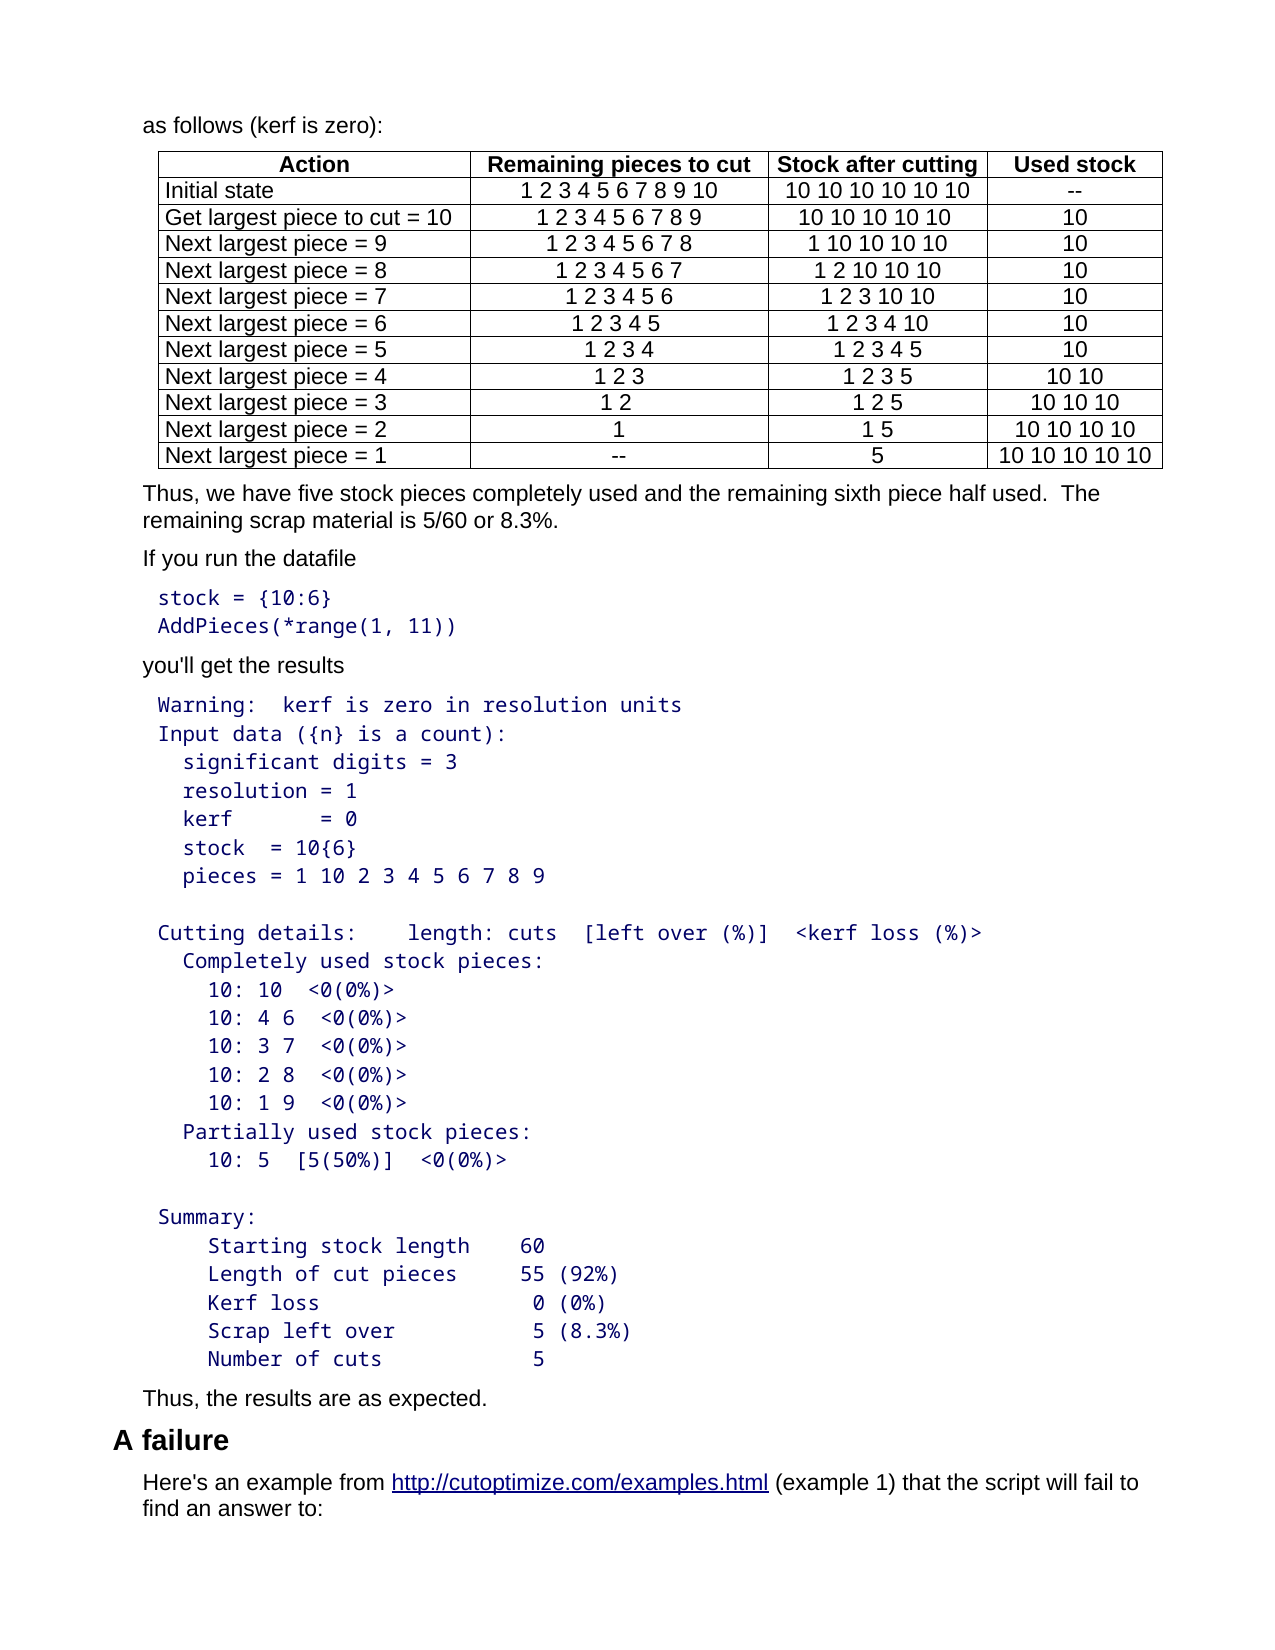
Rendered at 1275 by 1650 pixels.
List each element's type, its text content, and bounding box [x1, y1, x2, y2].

table_header Used stock [988, 152, 1162, 177]
text 10: 2 8 <0(0%)> [157, 1060, 1162, 1088]
text resolution = 1 [157, 776, 1162, 804]
text Here's an example from http://cutoptimize.com/examples.html (example 1) that the script will fail to find an answer to: [142, 1469, 1162, 1521]
text Scrap left over 5 (8.3%) [157, 1316, 1162, 1344]
table_cell Next largest piece = 1 [159, 443, 470, 468]
text stock = {10:6} [157, 583, 1162, 612]
table_cell 10 [988, 231, 1162, 257]
table_cell 1 2 3 4 5 6 7 8 9 [471, 205, 768, 230]
table_cell 10 10 10 10 10 [988, 443, 1162, 468]
table_header Action [159, 152, 470, 177]
text significant digits = 3 [157, 747, 1162, 776]
table_cell 10 10 10 10 10 10 [769, 178, 987, 204]
table_cell 1 2 5 [769, 390, 987, 415]
table_cell 10 10 10 10 [988, 416, 1162, 442]
text Length of cut pieces 55 (92%) [157, 1259, 1162, 1288]
table_cell 1 5 [769, 416, 987, 442]
table_cell 1 2 3 4 5 6 7 8 9 10 [471, 178, 768, 204]
table_cell Initial state [159, 178, 470, 204]
table_cell -- [988, 178, 1162, 204]
text pieces = 1 10 2 3 4 5 6 7 8 9 [157, 861, 1162, 889]
text stock = 10{6} [157, 833, 1162, 861]
text kerf = 0 [157, 804, 1162, 833]
text 10: 5 [5(50%)] <0(0%)> [157, 1145, 1162, 1174]
text Completely used stock pieces: [157, 946, 1162, 975]
text as follows (kerf is zero): [142, 112, 1162, 139]
table_cell Get largest piece to cut = 10 [159, 205, 470, 230]
table_cell 10 10 10 10 10 [769, 205, 987, 230]
text If you run the datafile [142, 545, 1162, 571]
table_cell Next largest piece = 6 [159, 311, 470, 336]
table_cell Next largest piece = 4 [159, 364, 470, 389]
table_cell Next largest piece = 8 [159, 258, 470, 283]
table_cell Next largest piece = 9 [159, 231, 470, 257]
text 10: 1 9 <0(0%)> [157, 1088, 1162, 1117]
table_cell 1 2 10 10 10 [769, 258, 987, 283]
text AddPieces(*range(1, 11)) [157, 612, 1162, 640]
table_cell 1 2 3 10 10 [769, 284, 987, 309]
table_cell 1 2 3 4 [471, 337, 768, 362]
table_cell 1 2 3 4 5 6 7 [471, 258, 768, 283]
subtitle A failure [112, 1423, 1162, 1457]
text Partially used stock pieces: [157, 1117, 1162, 1145]
table_cell 1 10 10 10 10 [769, 231, 987, 257]
text 10: 10 <0(0%)> [157, 975, 1162, 1003]
text 10: 3 7 <0(0%)> [157, 1032, 1162, 1060]
table_cell 5 [769, 443, 987, 468]
text Thus, the results are as expected. [142, 1385, 1162, 1411]
table_cell Next largest piece = 5 [159, 337, 470, 362]
table_cell 1 2 3 4 5 [471, 311, 768, 336]
table_cell 10 [988, 311, 1162, 336]
text Starting stock length 60 [157, 1231, 1162, 1259]
text Number of cuts 5 [157, 1344, 1162, 1373]
table_header Stock after cutting [769, 152, 987, 177]
table_cell Next largest piece = 3 [159, 390, 470, 415]
table_cell 1 2 3 [471, 364, 768, 389]
text Summary: [157, 1202, 1162, 1231]
table_cell 1 2 3 4 10 [769, 311, 987, 336]
table_cell 10 [988, 205, 1162, 230]
text Warning: kerf is zero in resolution units [157, 690, 1162, 719]
table_cell 10 10 [988, 364, 1162, 389]
table_cell 1 2 3 4 5 6 7 8 [471, 231, 768, 257]
table_cell 1 [471, 416, 768, 442]
table_cell 1 2 3 4 5 [769, 337, 987, 362]
text Thus, we have five stock pieces completely used and the remaining sixth piece half used. The remaining scrap material is 5/60 or 8.3%. [142, 480, 1162, 533]
table_cell 10 [988, 258, 1162, 283]
text 10: 4 6 <0(0%)> [157, 1003, 1162, 1032]
table_cell 1 2 [471, 390, 768, 415]
table_cell 1 2 3 5 [769, 364, 987, 389]
table_cell Next largest piece = 2 [159, 416, 470, 442]
table_header Remaining pieces to cut [471, 152, 768, 177]
text you'll get the results [142, 652, 1162, 678]
text Kerf loss 0 (0%) [157, 1288, 1162, 1316]
table_cell Next largest piece = 7 [159, 284, 470, 309]
table_cell 1 2 3 4 5 6 [471, 284, 768, 309]
text Cutting details: length: cuts [left over (%)] <kerf loss (%)> [157, 918, 1162, 946]
table_cell 10 [988, 284, 1162, 309]
table_cell 10 10 10 [988, 390, 1162, 415]
table_cell -- [471, 443, 768, 468]
text Input data ({n} is a count): [157, 719, 1162, 747]
table_cell 10 [988, 337, 1162, 362]
